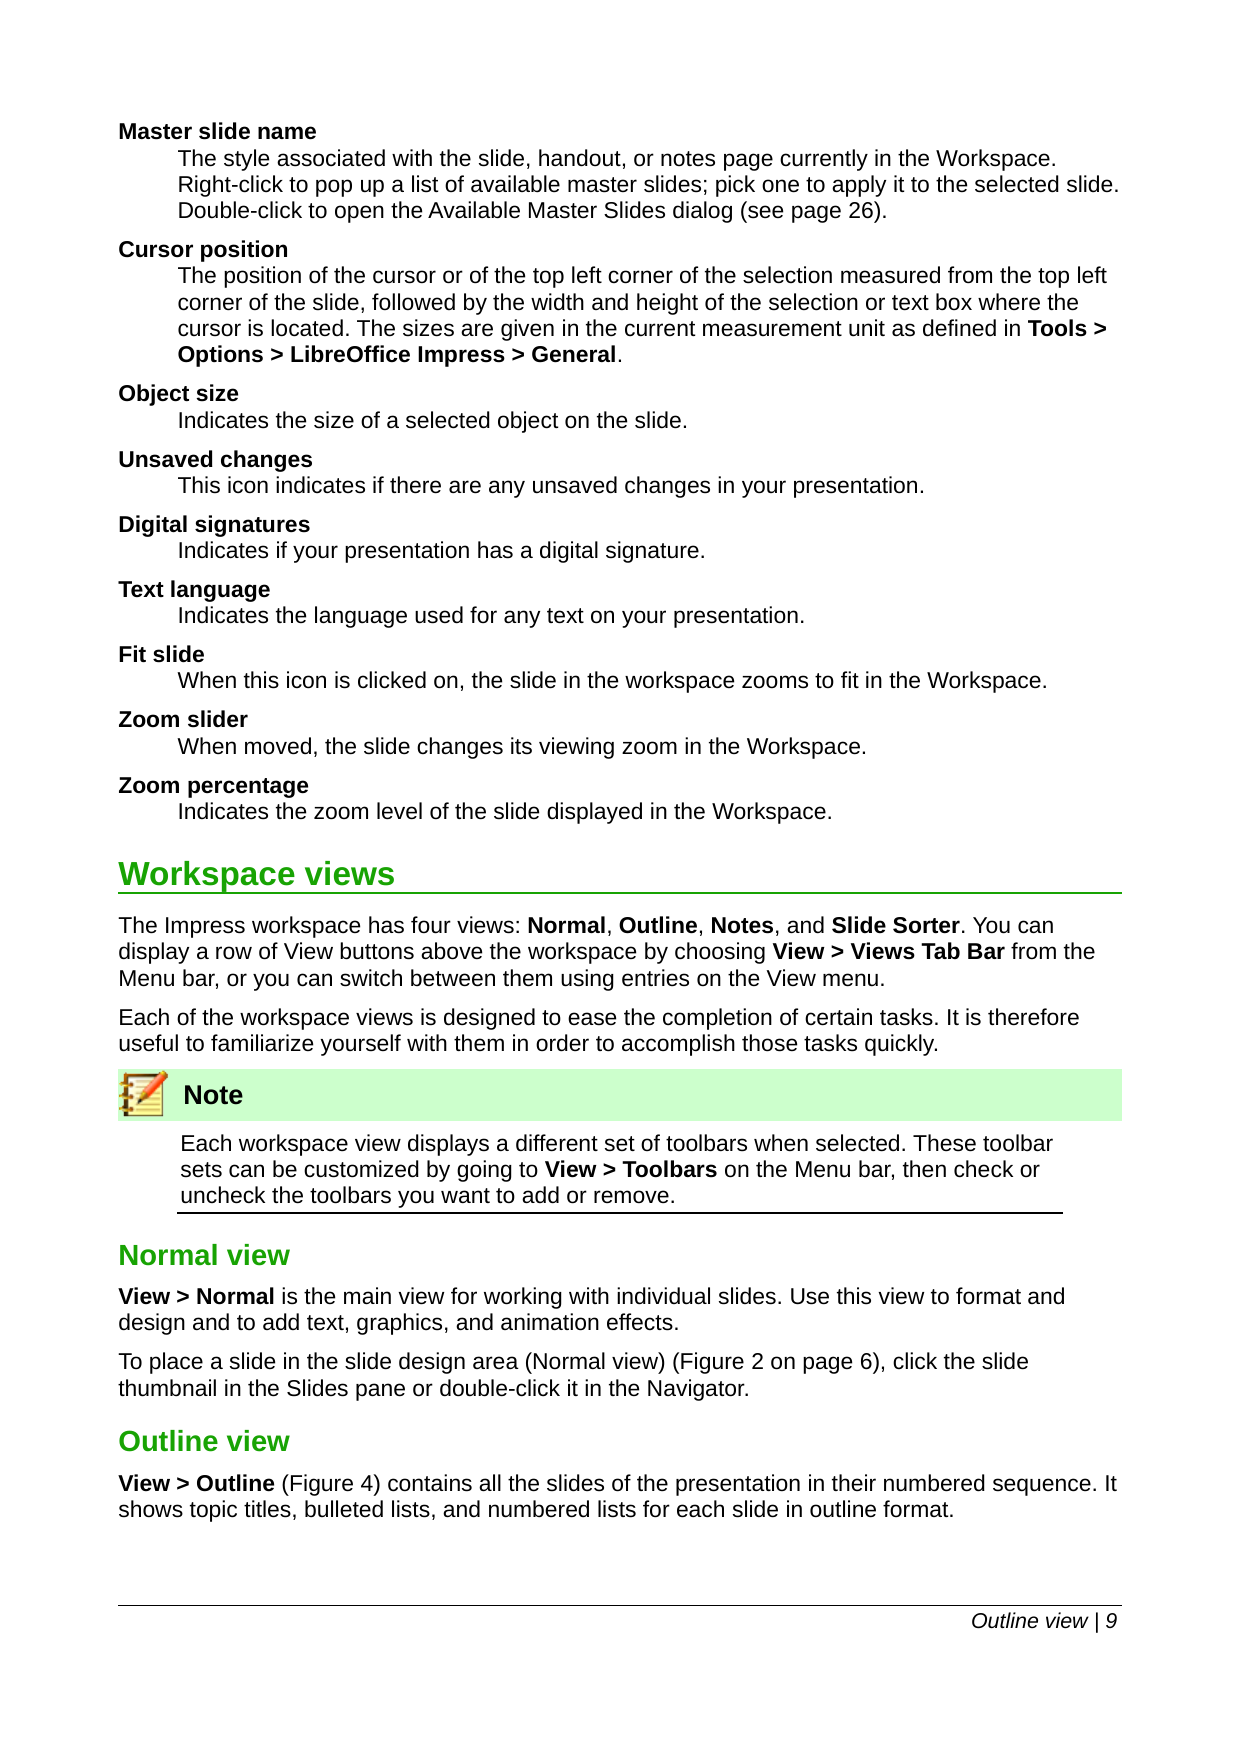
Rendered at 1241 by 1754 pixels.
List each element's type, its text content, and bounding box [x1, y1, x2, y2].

subtitle Workspace views [118, 854, 1122, 892]
text When moved, the slide changes its viewing zoom in the Workspace. [177, 733, 1122, 759]
text Zoom slider [118, 706, 1122, 733]
text Object size [118, 380, 1122, 407]
text Digital signatures [118, 511, 1122, 537]
text Indicates the language used for any text on your presentation. [177, 602, 1122, 629]
text Indicates the size of a selected object on the slide. [177, 407, 1122, 433]
text View > Normal is the main view for working with individual slides. Use this view to format and design and to add text, graphics, and animation effects. [118, 1283, 1122, 1336]
subtitle Note [118, 1069, 1122, 1121]
text Unsaved changes [118, 446, 1122, 472]
text When this icon is clicked on, the slide in the workspace zooms to fit in the Workspace. [177, 667, 1122, 694]
subtitle Normal view [118, 1238, 1122, 1271]
text Fit slide [118, 641, 1122, 667]
text To place a slide in the slide design area (Normal view) (Figure 2 on page 6), click the slide thumbnail in the Slides pane or double-click it in the Navigator. [118, 1348, 1122, 1401]
text Cursor position [118, 236, 1122, 262]
picture [119, 1069, 170, 1120]
text Indicates if your presentation has a digital signature. [177, 537, 1122, 563]
subtitle Outline view [118, 1424, 1122, 1458]
text Each workspace view displays a different set of toolbars when selected. These toolbar sets can be customized by going to View > Toolbars on the Menu bar, then check or uncheck the toolbars you want to add or remove. [177, 1127, 1063, 1212]
text Master slide name [118, 118, 1122, 144]
text Indicates the zoom level of the slide displayed in the Workspace. [177, 798, 1122, 824]
text The Impress workspace has four views: Normal, Outline, Notes, and Slide Sorter. You can display a row of View buttons above the workspace by choosing View > Views Tab Bar from the Menu bar, or you can switch between them using entries on the View menu. [118, 912, 1122, 991]
text Text language [118, 576, 1122, 602]
text Each of the workspace views is designed to ease the completion of certain tasks. It is therefore useful to familiarize yourself with them in order to accomplish those tasks quickly. [118, 1003, 1122, 1056]
text The position of the cursor or of the top left corner of the selection measured from the top left corner of the slide, followed by the width and height of the selection or text box where the cursor is located. The sizes are given in the current measurement unit as defined in Tools > Options > LibreOffice Impress > General. [177, 262, 1122, 368]
text View > Outline (Figure 4) contains all the slides of the presentation in their numbered sequence. It shows topic titles, bulleted lists, and numbered lists for each slide in outline format. [118, 1470, 1122, 1522]
text Zoom percentage [118, 772, 1122, 798]
text The style associated with the slide, handout, or notes page currently in the Workspace. Right-click to pop up a list of available master slides; pick one to apply it to the selected slide. Double-click to open the Available Master Slides dialog (see page 26). [177, 144, 1122, 223]
text This icon indicates if there are any unsaved changes in your presentation. [177, 472, 1122, 498]
